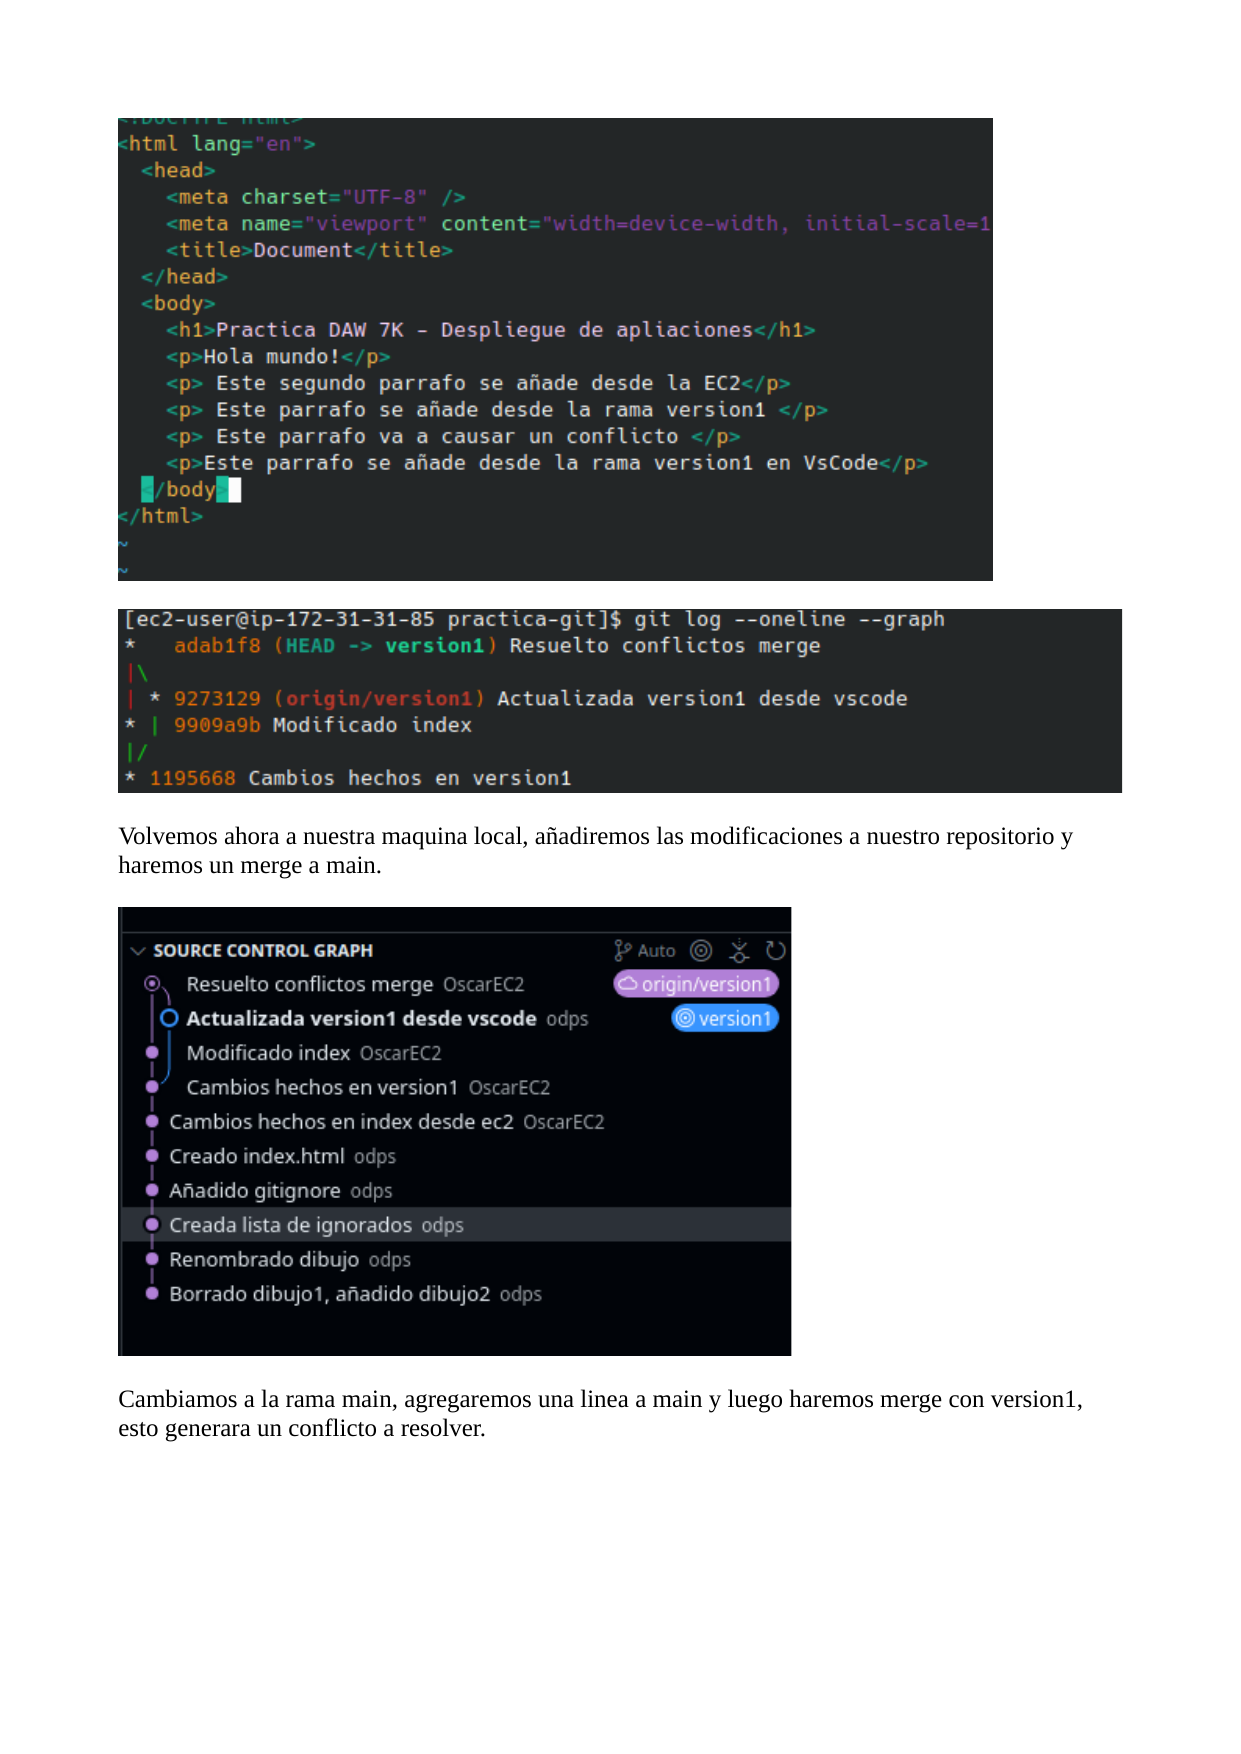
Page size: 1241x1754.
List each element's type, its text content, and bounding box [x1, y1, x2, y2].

picture [118, 907, 792, 1356]
picture [118, 118, 993, 581]
text Cambiamos a la rama main, agregaremos una linea a main y luego haremos merge con version1, esto generara un conflicto a resolver. [118, 1384, 1122, 1442]
picture [118, 609, 1123, 793]
text Volvemos ahora a nuestra maquina local, añadiremos las modificaciones a nuestro repositorio y haremos un merge a main. [118, 821, 1122, 879]
